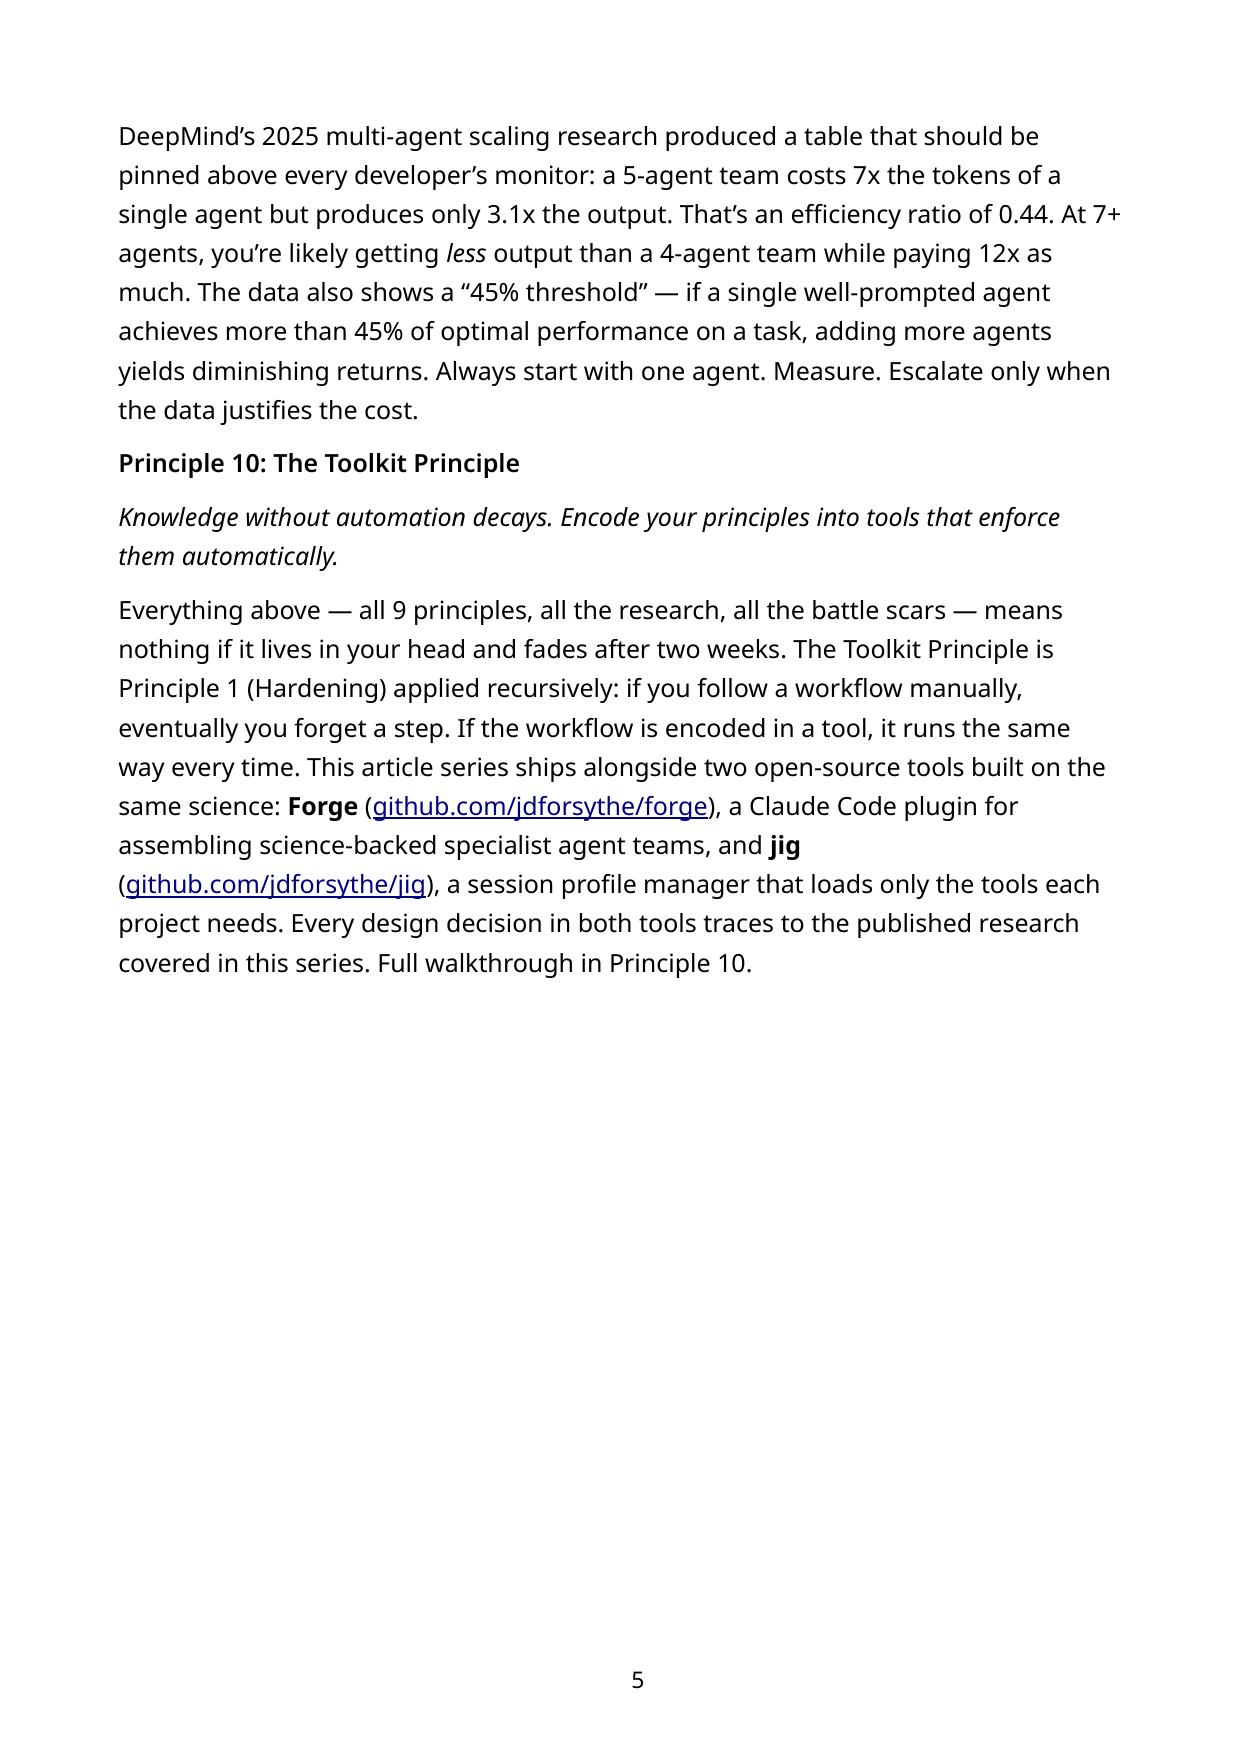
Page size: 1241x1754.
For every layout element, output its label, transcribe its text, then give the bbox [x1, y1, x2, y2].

text Everything above — all 9 principles, all the research, all the battle scars — means nothing if it lives in your head and fades after two weeks. The Toolkit Principle is Principle 1 (Hardening) applied recursively: if you follow a workflow manually, eventually you forget a step. If the workflow is encoded in a tool, it runs the same way every time. This article series ships alongside two open-source tools built on the same science: Forge (github.com/jdforsythe/forge), a Claude Code plugin for assembling science-backed specialist agent teams, and jig (github.com/jdforsythe/jig), a session profile manager that loads only the tools each project needs. Every design decision in both tools traces to the published research covered in this series. Full walkthrough in Principle 10. [118, 593, 1122, 979]
text DeepMind’s 2025 multi-agent scaling research produced a table that should be pinned above every developer’s monitor: a 5-agent team costs 7x the tokens of a single agent but produces only 3.1x the output. That’s an efficiency ratio of 0.44. At 7+ agents, you’re likely getting less output than a 4-agent team while paying 12x as much. The data also shows a “45% threshold” — if a single well-prompted agent achieves more than 45% of optimal performance on a task, adding more agents yields diminishing returns. Always start with one agent. Measure. Escalate only when the data justifies the cost. [118, 118, 1122, 426]
text Knowledge without automation decays. Encode your principles into tools that enforce them automatically. [118, 500, 1122, 573]
subtitle Principle 10: The Toolkit Principle [118, 446, 1122, 480]
